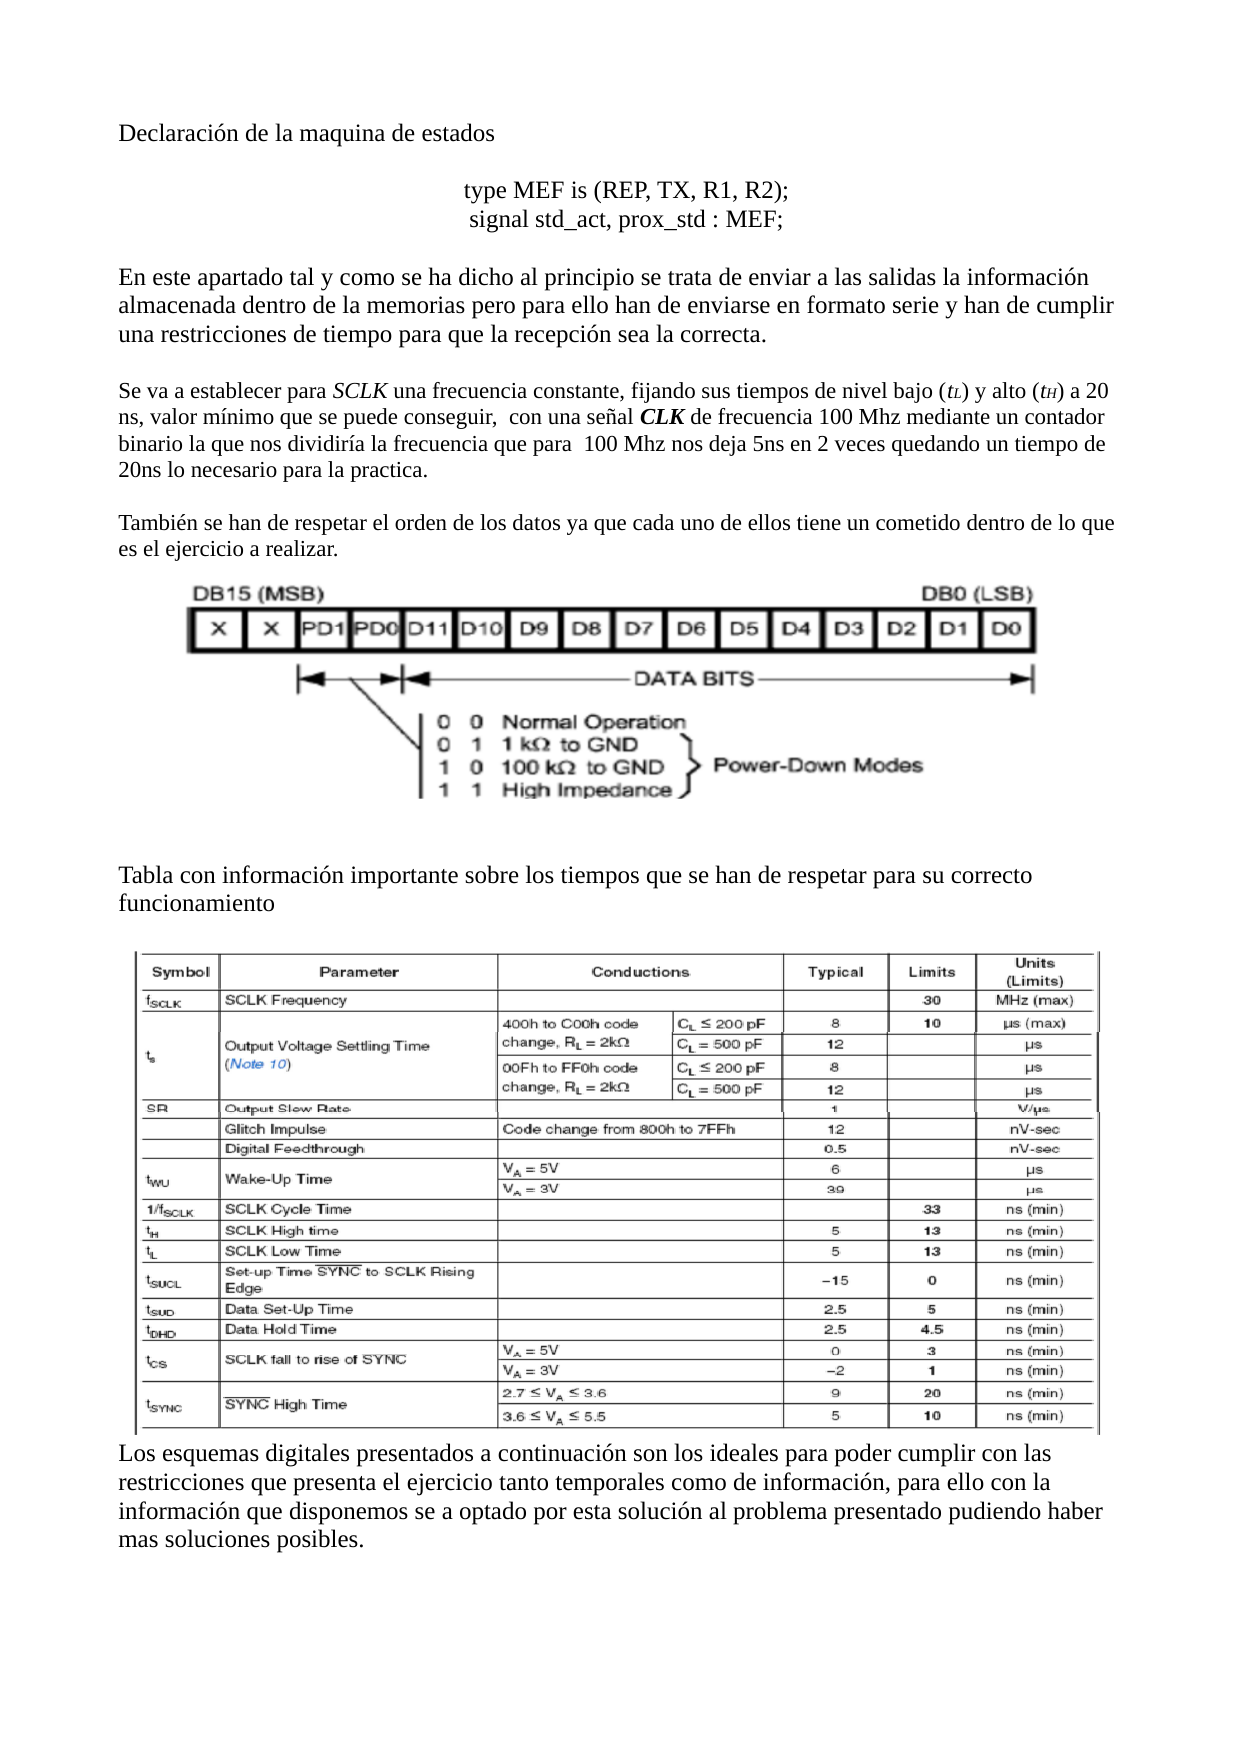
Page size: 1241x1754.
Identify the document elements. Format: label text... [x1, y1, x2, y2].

text Tabla con información importante sobre los tiempos que se han de respetar para su correcto funcionamiento [118, 860, 1122, 917]
text type MEF is (REP, TX, R1, R2); [118, 176, 1122, 204]
text En este apartado tal y como se ha dicho al principio se trata de enviar a las salidas la información almacenada dentro de la memorias pero para ello han de enviarse en formato serie y han de cumplir una restricciones de tiempo para que la recepción sea la correcta. [118, 262, 1122, 348]
picture [145, 562, 1095, 801]
text Se va a establecer para SCLK una frecuencia constante, fijando sus tiempos de nivel bajo (tL) y alto (tH) a 20 ns, valor mínimo que se puede conseguir, con una señal CLK de frecuencia 100 Mhz mediante un contador binario la que nos dividiría la frecuencia que para 100 Mhz nos deja 5ns en 2 veces quedando un tiempo de 20ns lo necesario para la practica. [118, 377, 1122, 482]
text signal std_act, prox_std : MEF; [118, 204, 1122, 233]
text También se han de respetar el orden de los datos ya que cada uno de ellos tiene un cometido dentro de lo que es el ejercicio a realizar. [118, 509, 1122, 561]
picture [127, 947, 1113, 1437]
text Declaración de la maquina de estados [118, 118, 1122, 147]
text Los esquemas digitales presentados a continuación son los ideales para poder cumplir con las restricciones que presenta el ejercicio tanto temporales como de información, para ello con la información que disponemos se a optado por esta solución al problema presentado pudiendo haber mas soluciones posibles. [118, 946, 1122, 1553]
